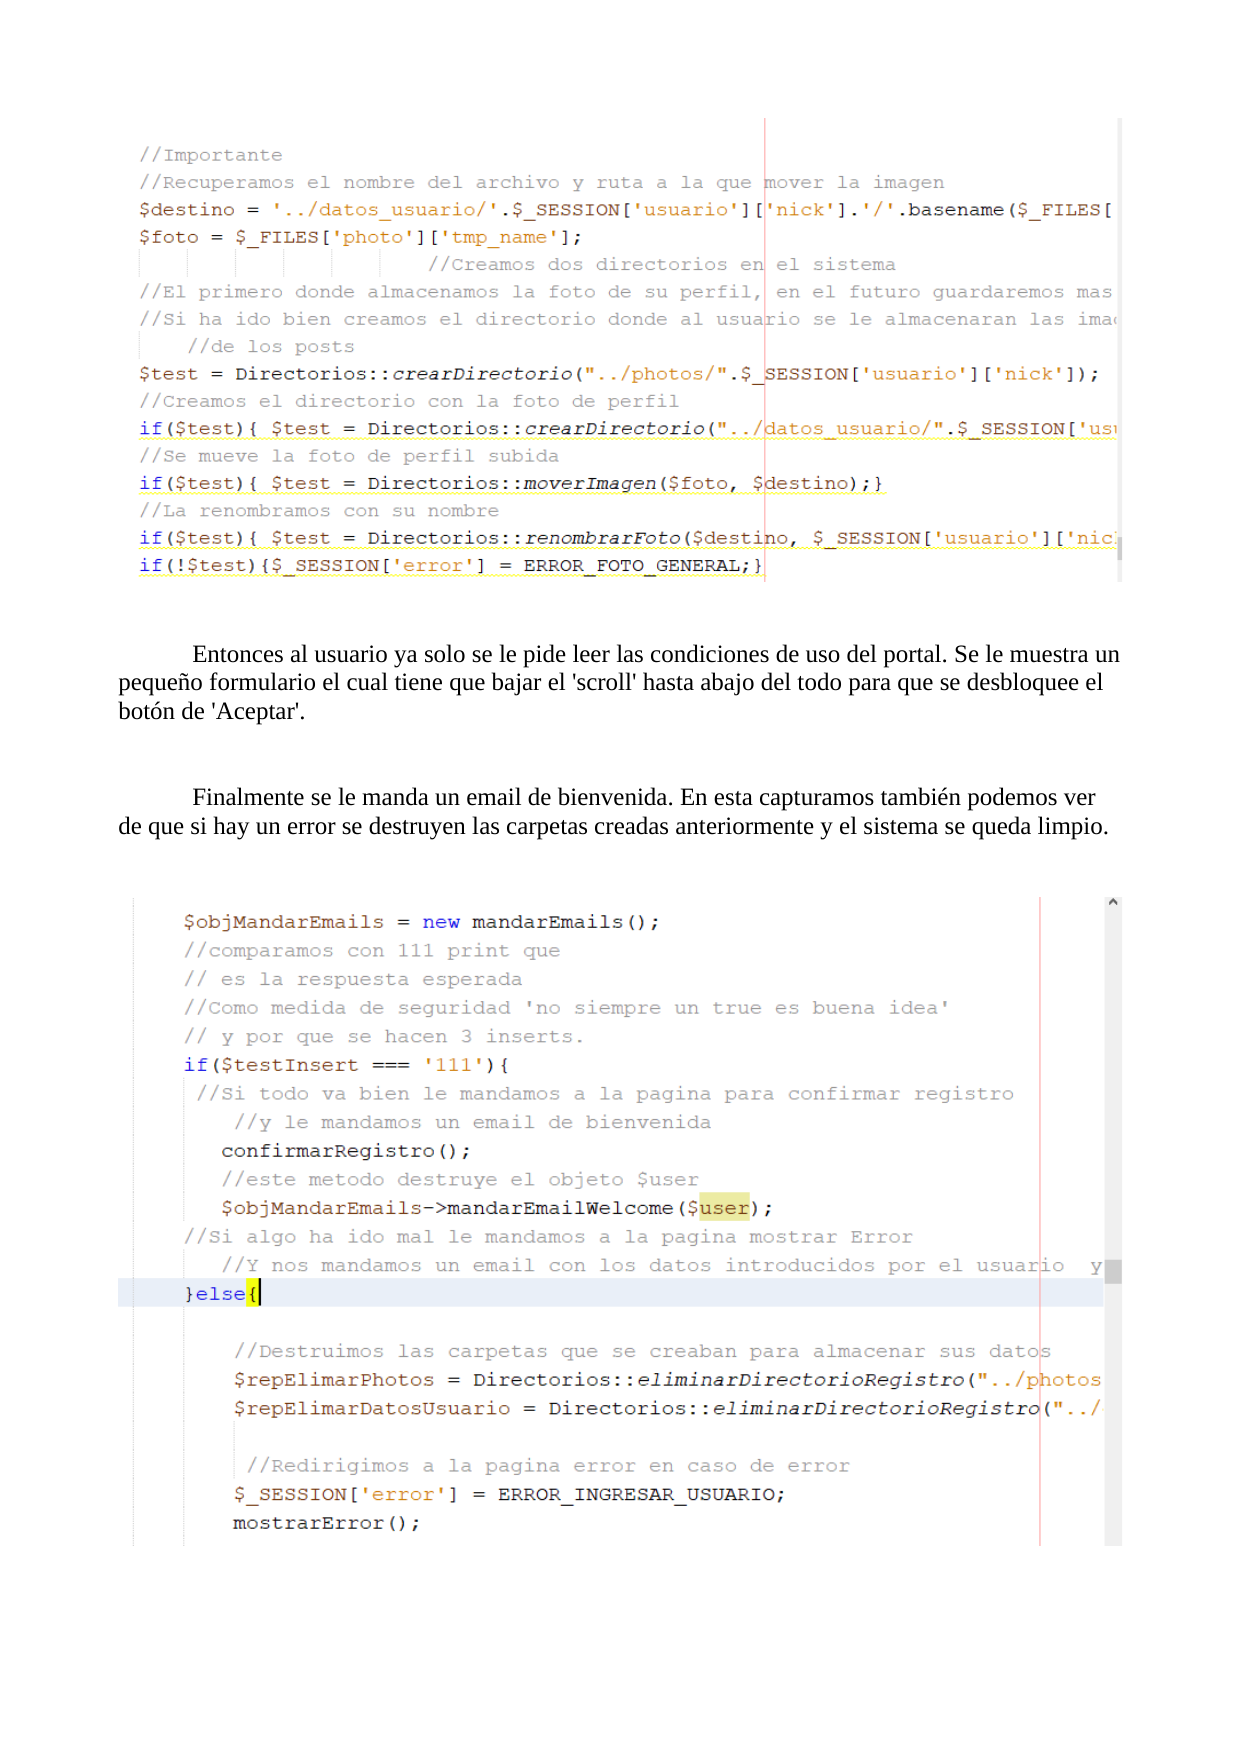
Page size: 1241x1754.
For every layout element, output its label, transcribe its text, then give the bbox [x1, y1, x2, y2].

picture [118, 118, 1123, 582]
picture [118, 897, 1123, 1546]
text Finalmente se le manda un email de bienvenida. En esta capturamos también podemos ver de que si hay un error se destruyen las carpetas creadas anteriormente y el sistema se queda limpio. [118, 782, 1122, 840]
text Entonces al usuario ya solo se le pide leer las condiciones de uso del portal. Se le muestra un pequeño formulario el cual tiene que bajar el 'scroll' hasta abajo del todo para que se desbloquee el botón de 'Aceptar'. [118, 639, 1122, 725]
